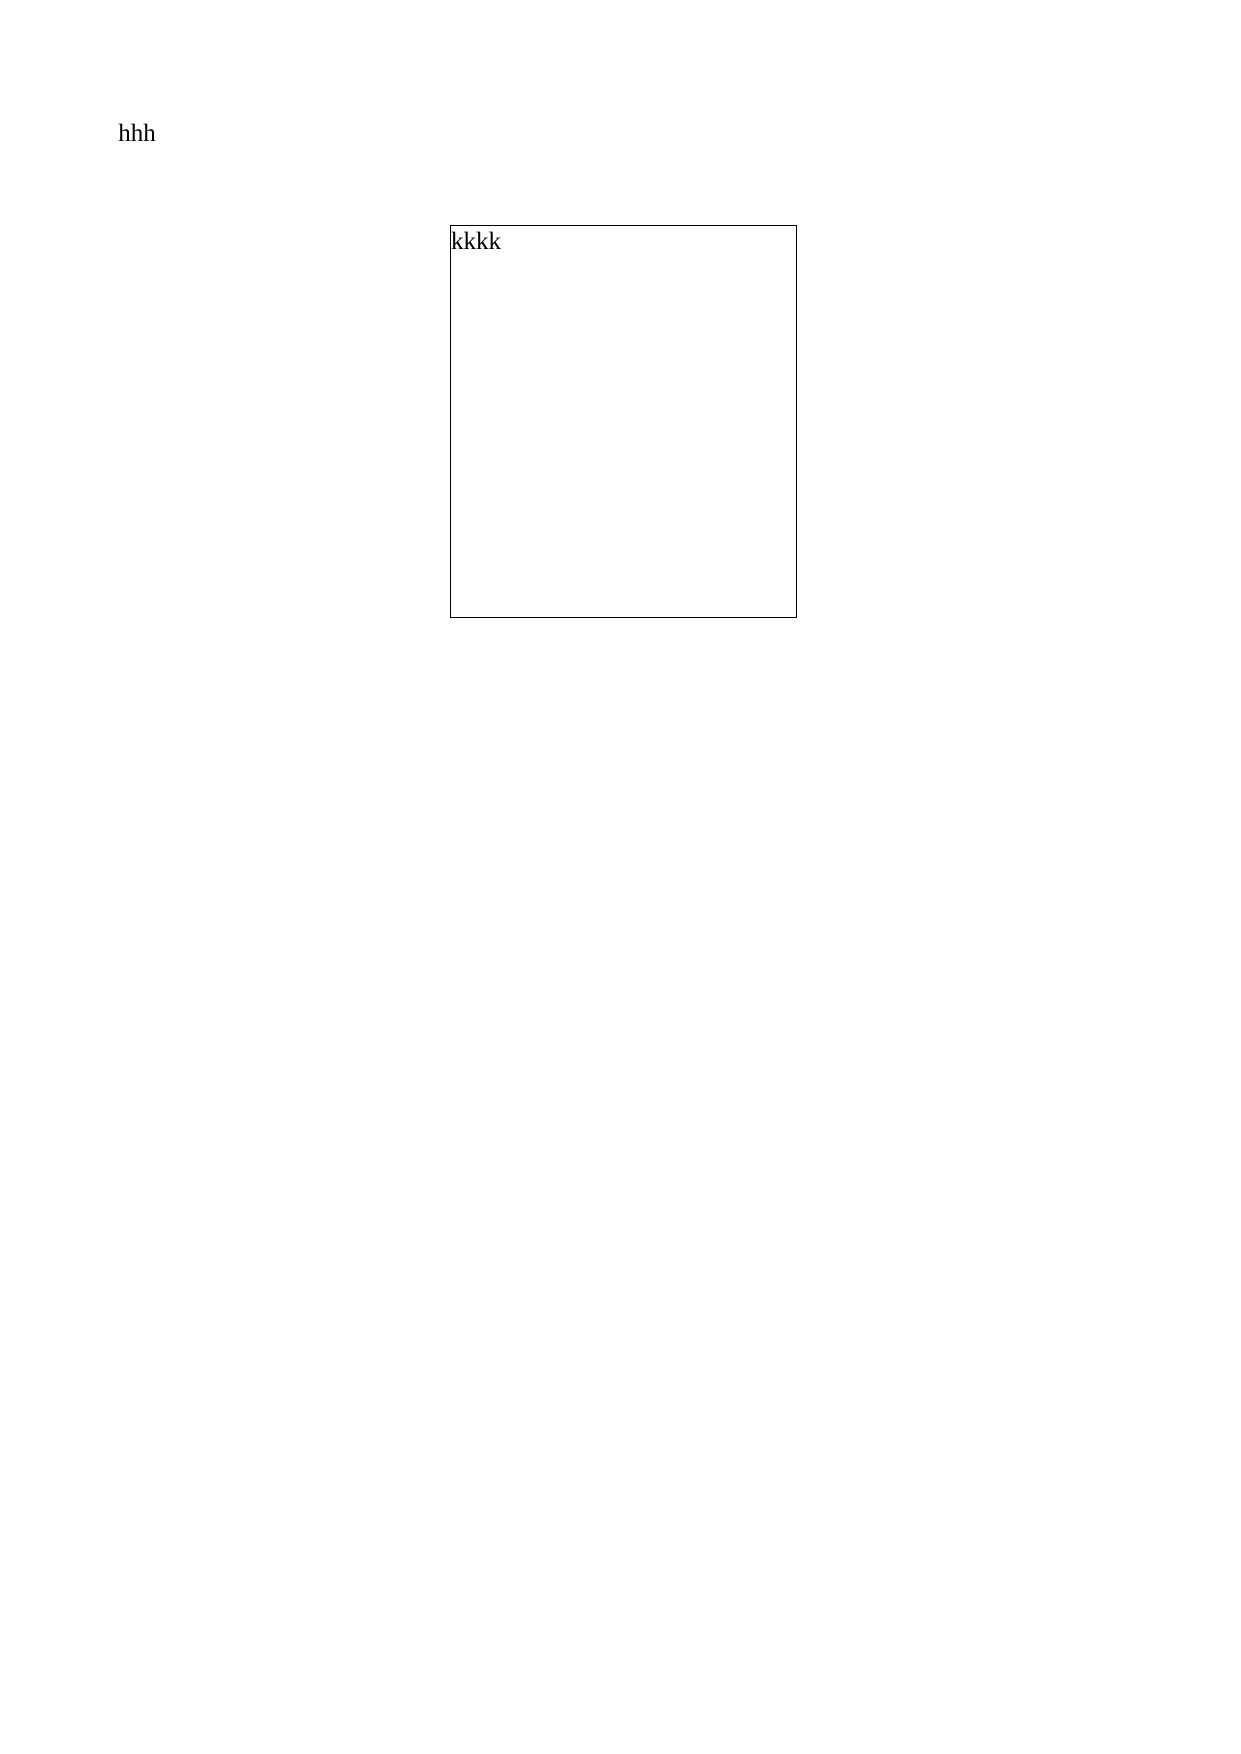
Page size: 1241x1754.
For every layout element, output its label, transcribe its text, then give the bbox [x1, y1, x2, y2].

text hhh [118, 118, 1122, 147]
